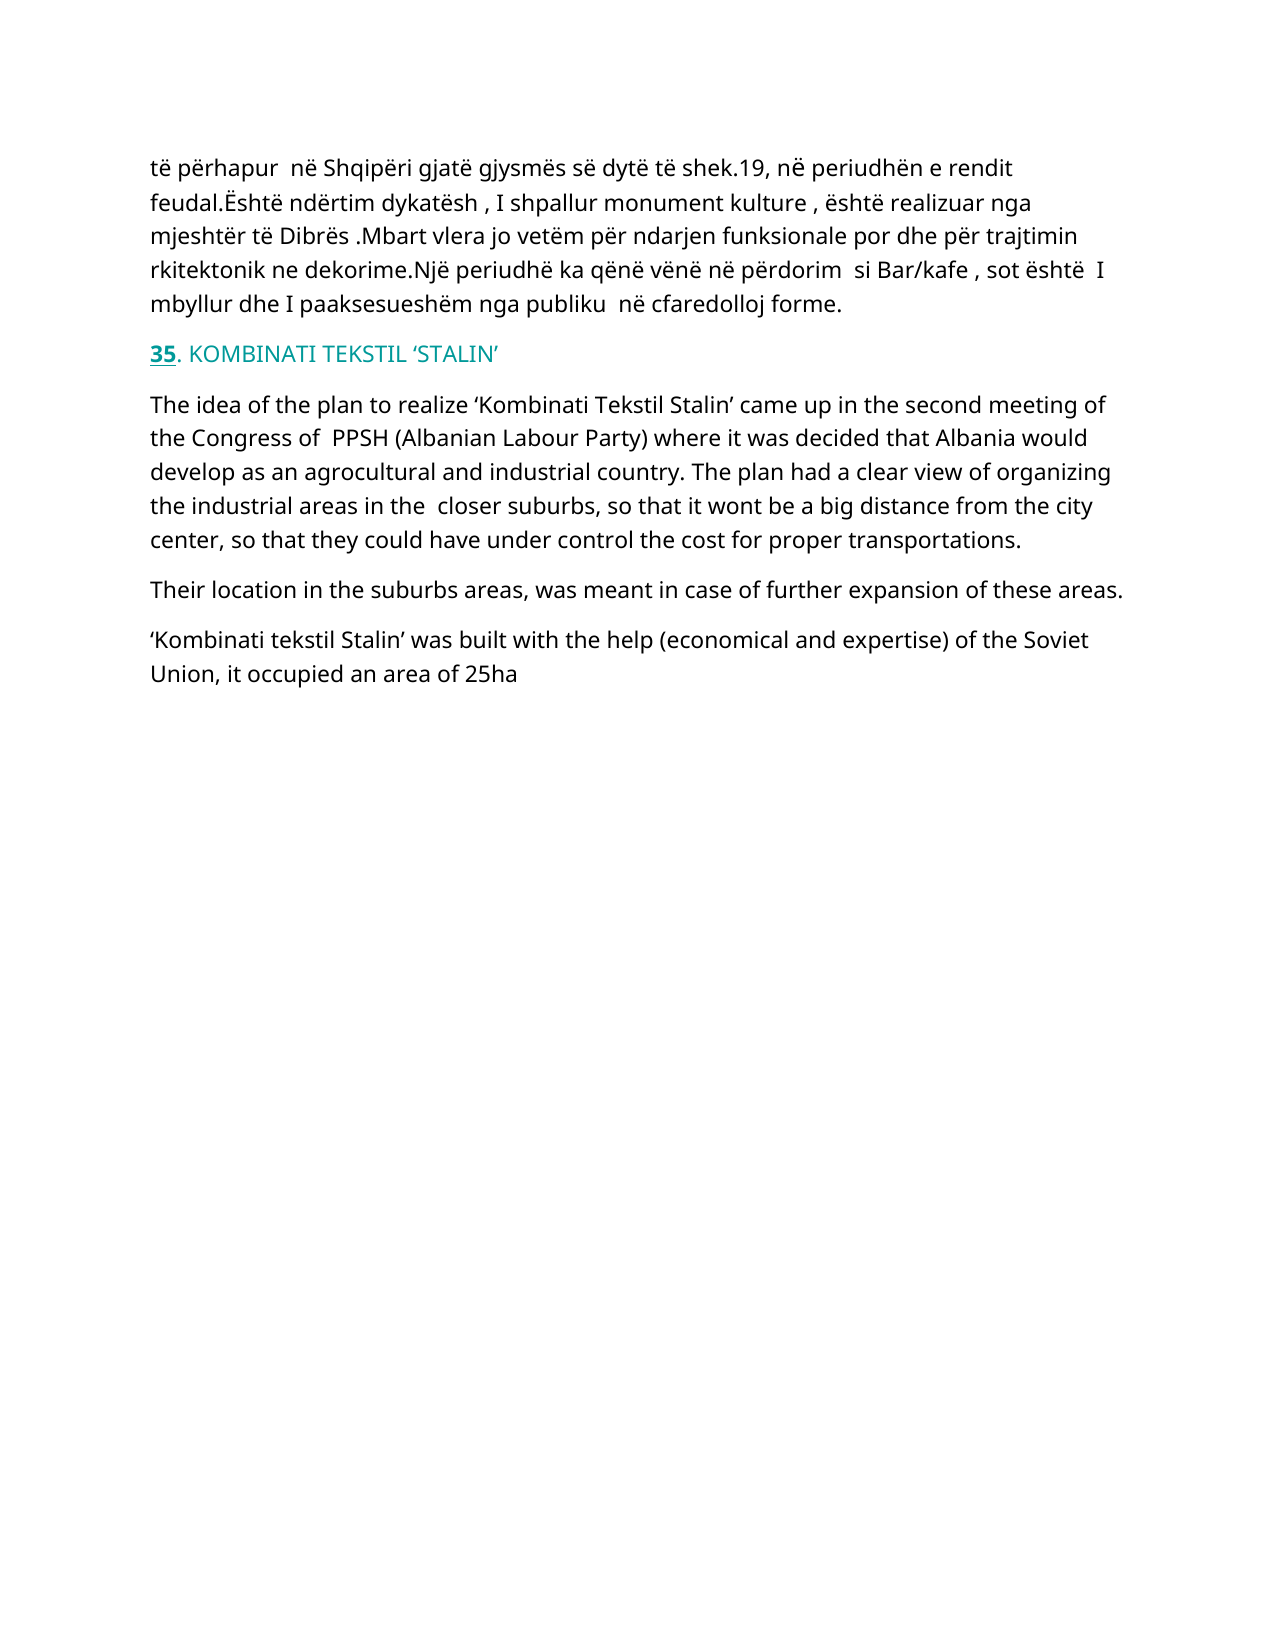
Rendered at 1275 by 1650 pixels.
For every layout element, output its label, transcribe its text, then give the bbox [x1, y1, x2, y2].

text ‘Kombinati tekstil Stalin’ was built with the help (economical and expertise) of the Soviet Union, it occupied an area of 25ha [150, 624, 1125, 689]
text Their location in the suburbs areas, was meant in case of further expansion of these areas. [150, 574, 1125, 605]
text The idea of the plan to realize ‘Kombinati Tekstil Stalin’ came up in the second meeting of the Congress of PPSH (Albanian Labour Party) where it was decided that Albania would develop as an agrocultural and industrial country. The plan had a clear view of organizing the industrial areas in the closer suburbs, so that it wont be a big distance from the city center, so that they could have under control the cost for proper transportations. [150, 389, 1125, 555]
text të përhapur në Shqipëri gjatë gjysmës së dytë të shek.19, në periudhën e rendit feudal.Është ndërtim dykatësh , I shpallur monument kulture , është realizuar nga mjeshtër të Dibrës .Mbart vlera jo vetëm për ndarjen funksionale por dhe për trajtimin rkitektonik ne dekorime.Një periudhë ka qënë vënë në përdorim si Bar/kafe , sot është I mbyllur dhe I paaksesueshëm nga publiku në cfaredolloj forme. [150, 150, 1125, 319]
text 35. KOMBINATI TEKSTIL ‘STALIN’ [150, 338, 1125, 369]
